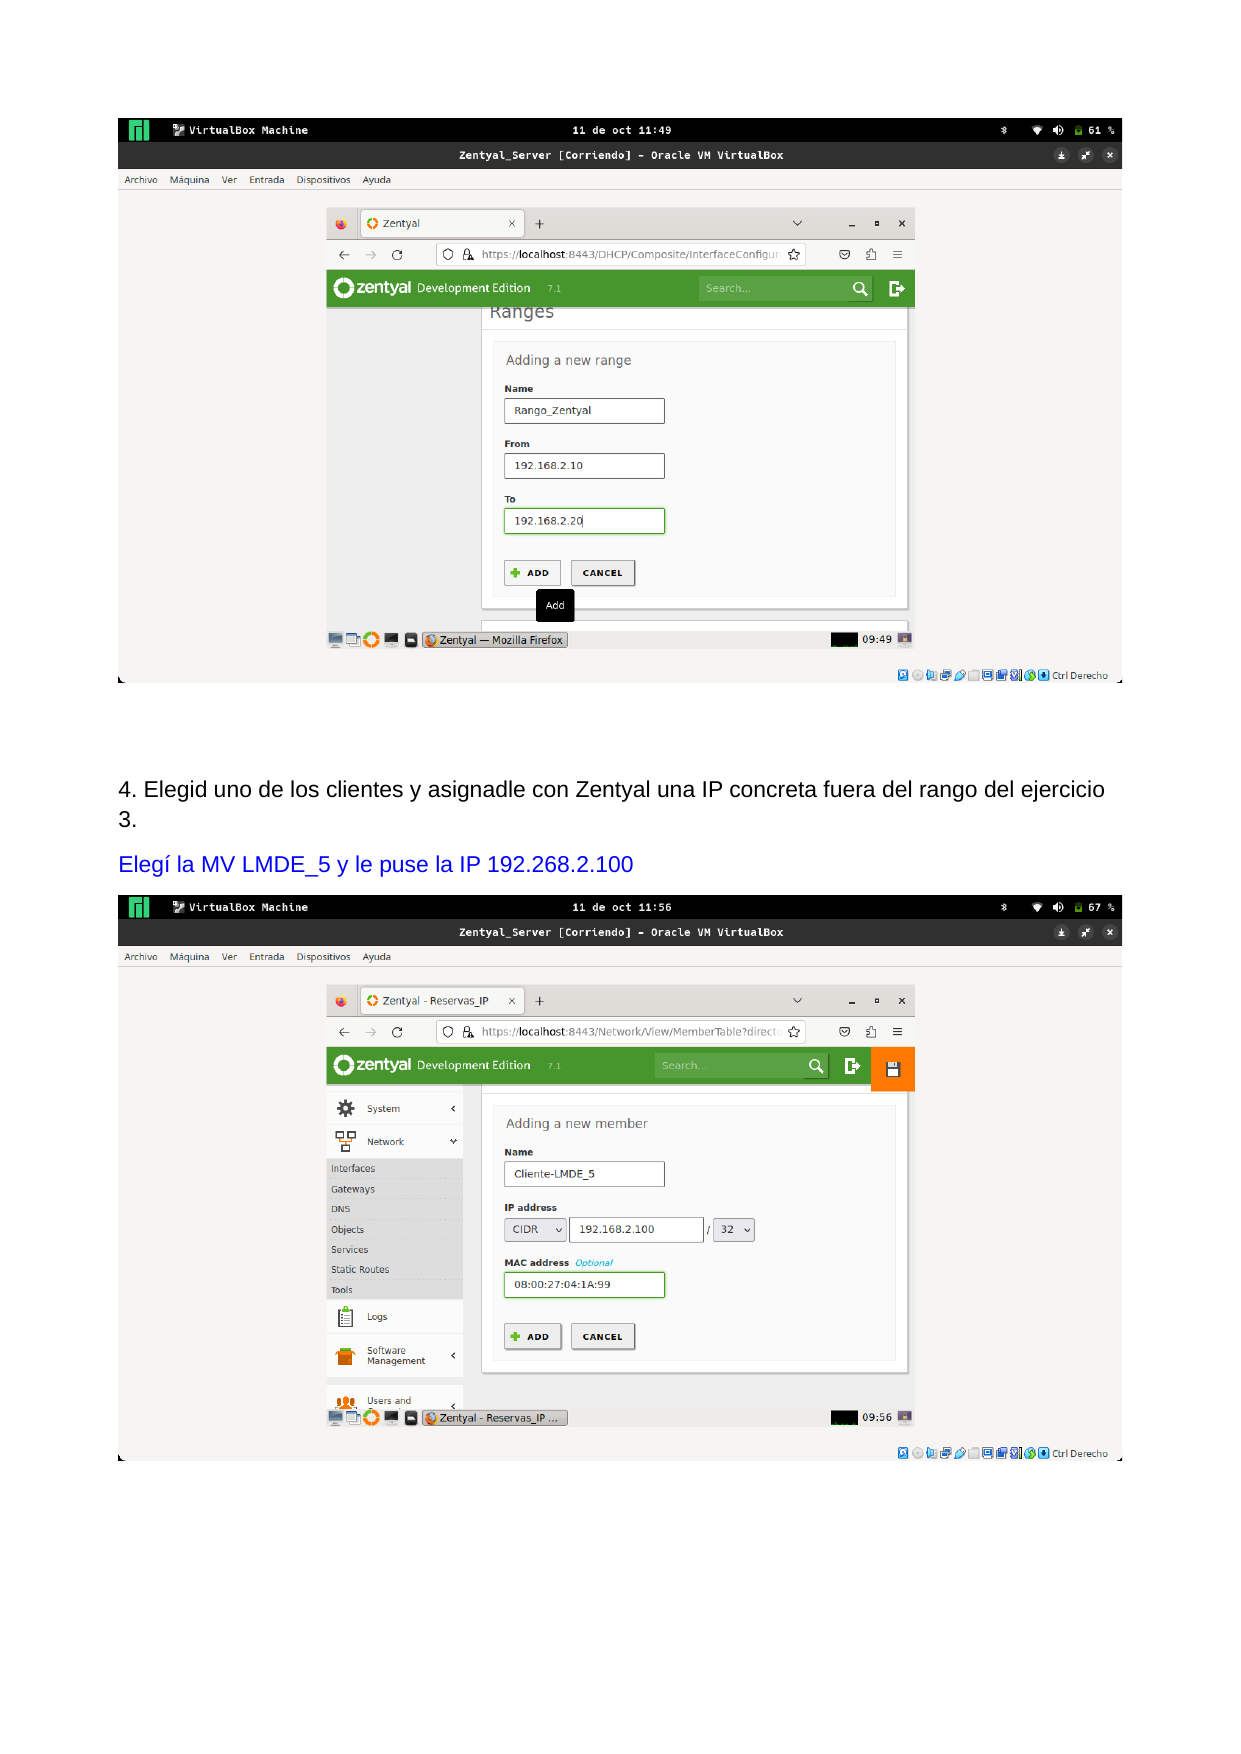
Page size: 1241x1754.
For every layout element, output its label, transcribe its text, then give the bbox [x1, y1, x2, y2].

picture [118, 895, 1123, 1461]
picture [118, 118, 1123, 683]
text 4. Elegid uno de los clientes y asignadle con Zentyal una IP concreta fuera del rango del ejercicio 3. [118, 776, 1122, 832]
text Elegí la MV LMDE_5 y le puse la IP 192.268.2.100 [118, 851, 1122, 877]
